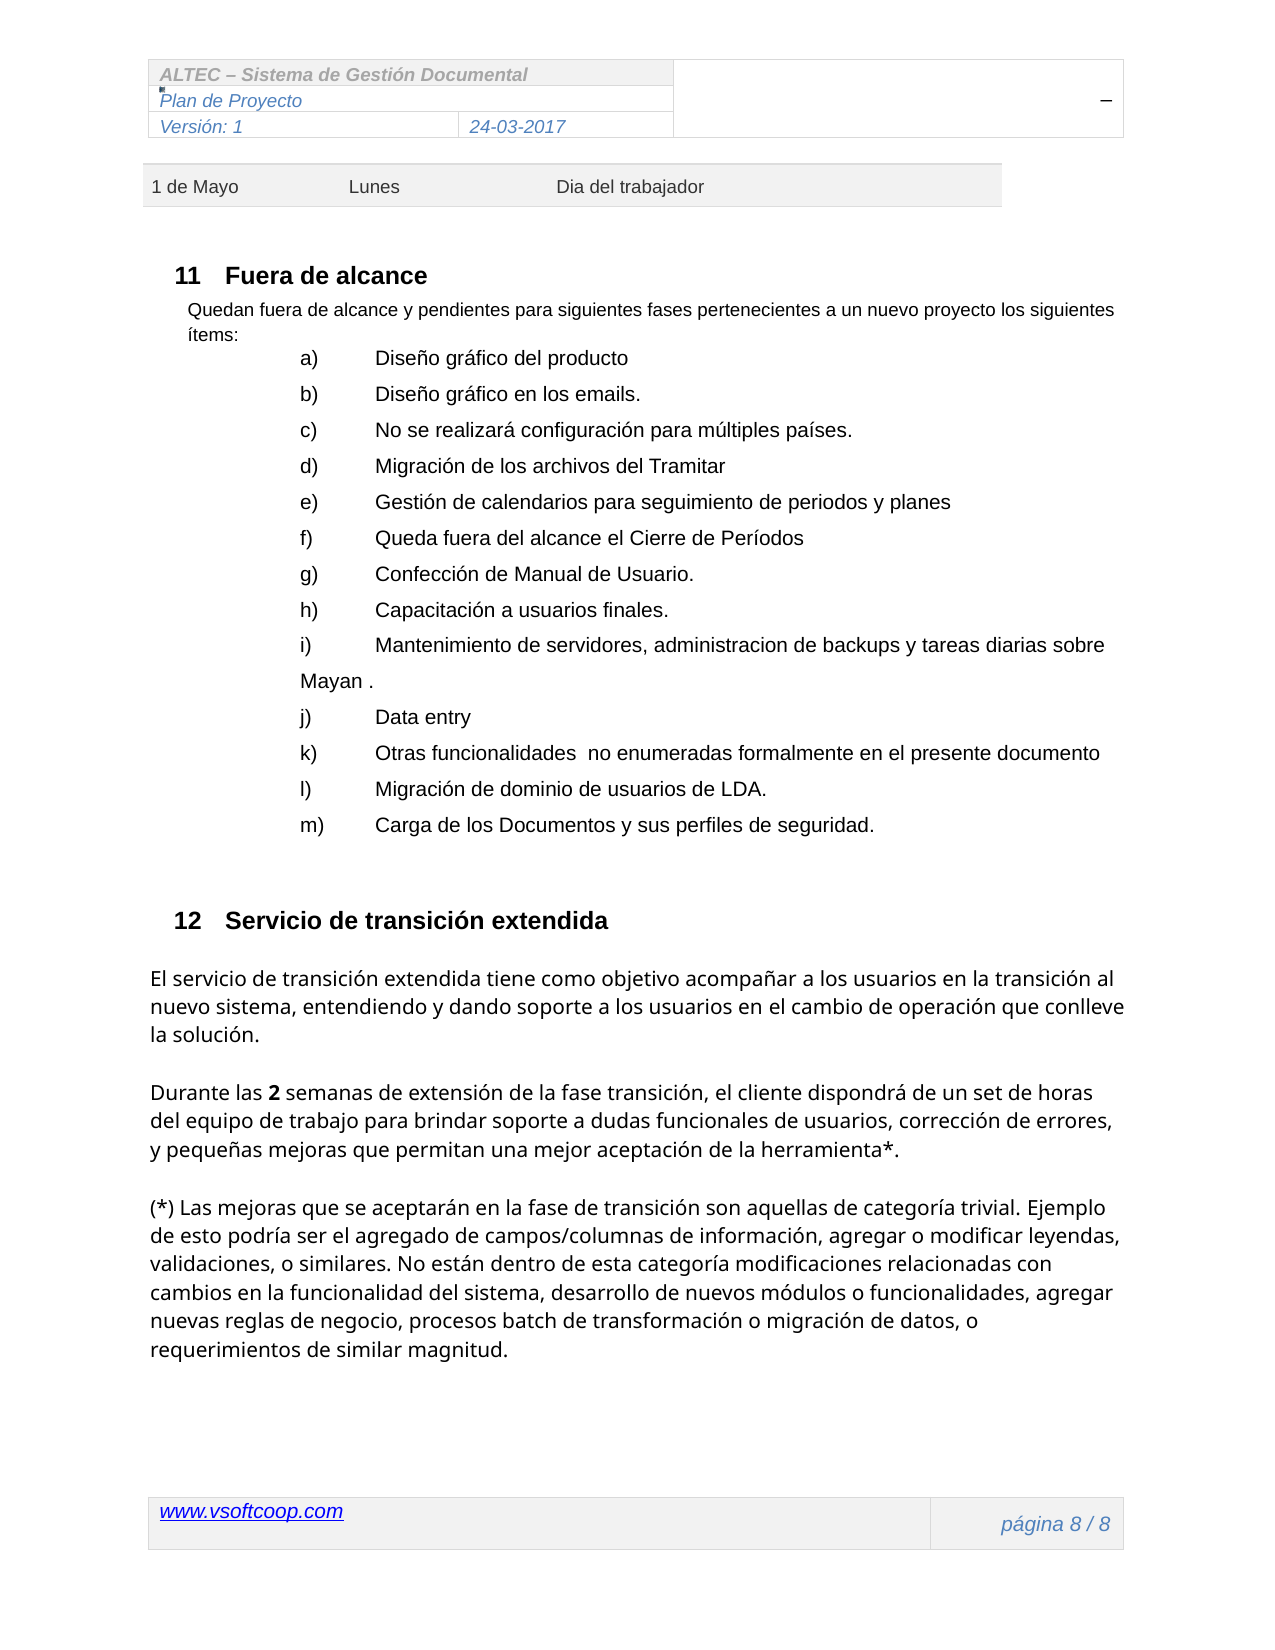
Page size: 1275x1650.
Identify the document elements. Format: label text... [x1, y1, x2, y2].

table_cell 1 de Mayo [143, 165, 341, 206]
text (*) Las mejoras que se aceptarán en la fase de transición son aquellas de categoría trivial. Ejemplo de esto podría ser el agregado de campos/columnas de información, agregar o modificar leyendas, validaciones, o similares. No están dentro de esta categoría modificaciones relacionadas con cambios en la funcionalidad del sistema, desarrollo de nuevos módulos o funcionalidades, agregar nuevas reglas de negocio, procesos batch de transformación o migración de datos, o requerimientos de similar magnitud. [150, 1193, 1125, 1363]
text Quedan fuera de alcance y pendientes para siguientes fases pertenecientes a un nuevo proyecto los siguientes ítems: [187, 296, 1125, 346]
list Migración de los archivos del Tramitar [300, 454, 1125, 478]
list Carga de los Documentos y sus perfiles de seguridad. [300, 813, 1125, 837]
list Diseño gráfico en los emails. [300, 382, 1125, 406]
list No se realizará configuración para múltiples países. [300, 418, 1125, 442]
list Queda fuera del alcance el Cierre de Períodos [300, 526, 1125, 549]
list Confección de Manual de Usuario. [300, 561, 1125, 585]
table_cell Lunes [341, 165, 548, 206]
list Otras funcionalidades no enumeradas formalmente en el presente documento [300, 741, 1125, 765]
list Capacitación a usuarios finales. [300, 597, 1125, 621]
list Diseño gráfico del producto [300, 346, 1125, 370]
picture [159, 86, 166, 93]
text El servicio de transición extendida tiene como objetivo acompañar a los usuarios en la transición al nuevo sistema, entendiendo y dando soporte a los usuarios en el cambio de operación que conlleve la solución. [150, 964, 1125, 1049]
list Gestión de calendarios para seguimiento de periodos y planes [300, 489, 1125, 513]
table_cell Dia del trabajador [548, 165, 1002, 206]
subtitle Fuera de alcance [187, 261, 1125, 289]
list Data entry [300, 705, 1125, 729]
subtitle Servicio de transición extendida [187, 906, 1125, 934]
list Migración de dominio de usuarios de LDA. [300, 777, 1125, 801]
text Durante las 2 semanas de extensión de la fase transición, el cliente dispondrá de un set de horas del equipo de trabajo para brindar soporte a dudas funcionales de usuarios, corrección de errores, y pequeñas mejoras que permitan una mejor aceptación de la herramienta*. [150, 1078, 1125, 1163]
list Mantenimiento de servidores, administracion de backups y tareas diarias sobre Mayan . [300, 633, 1125, 693]
